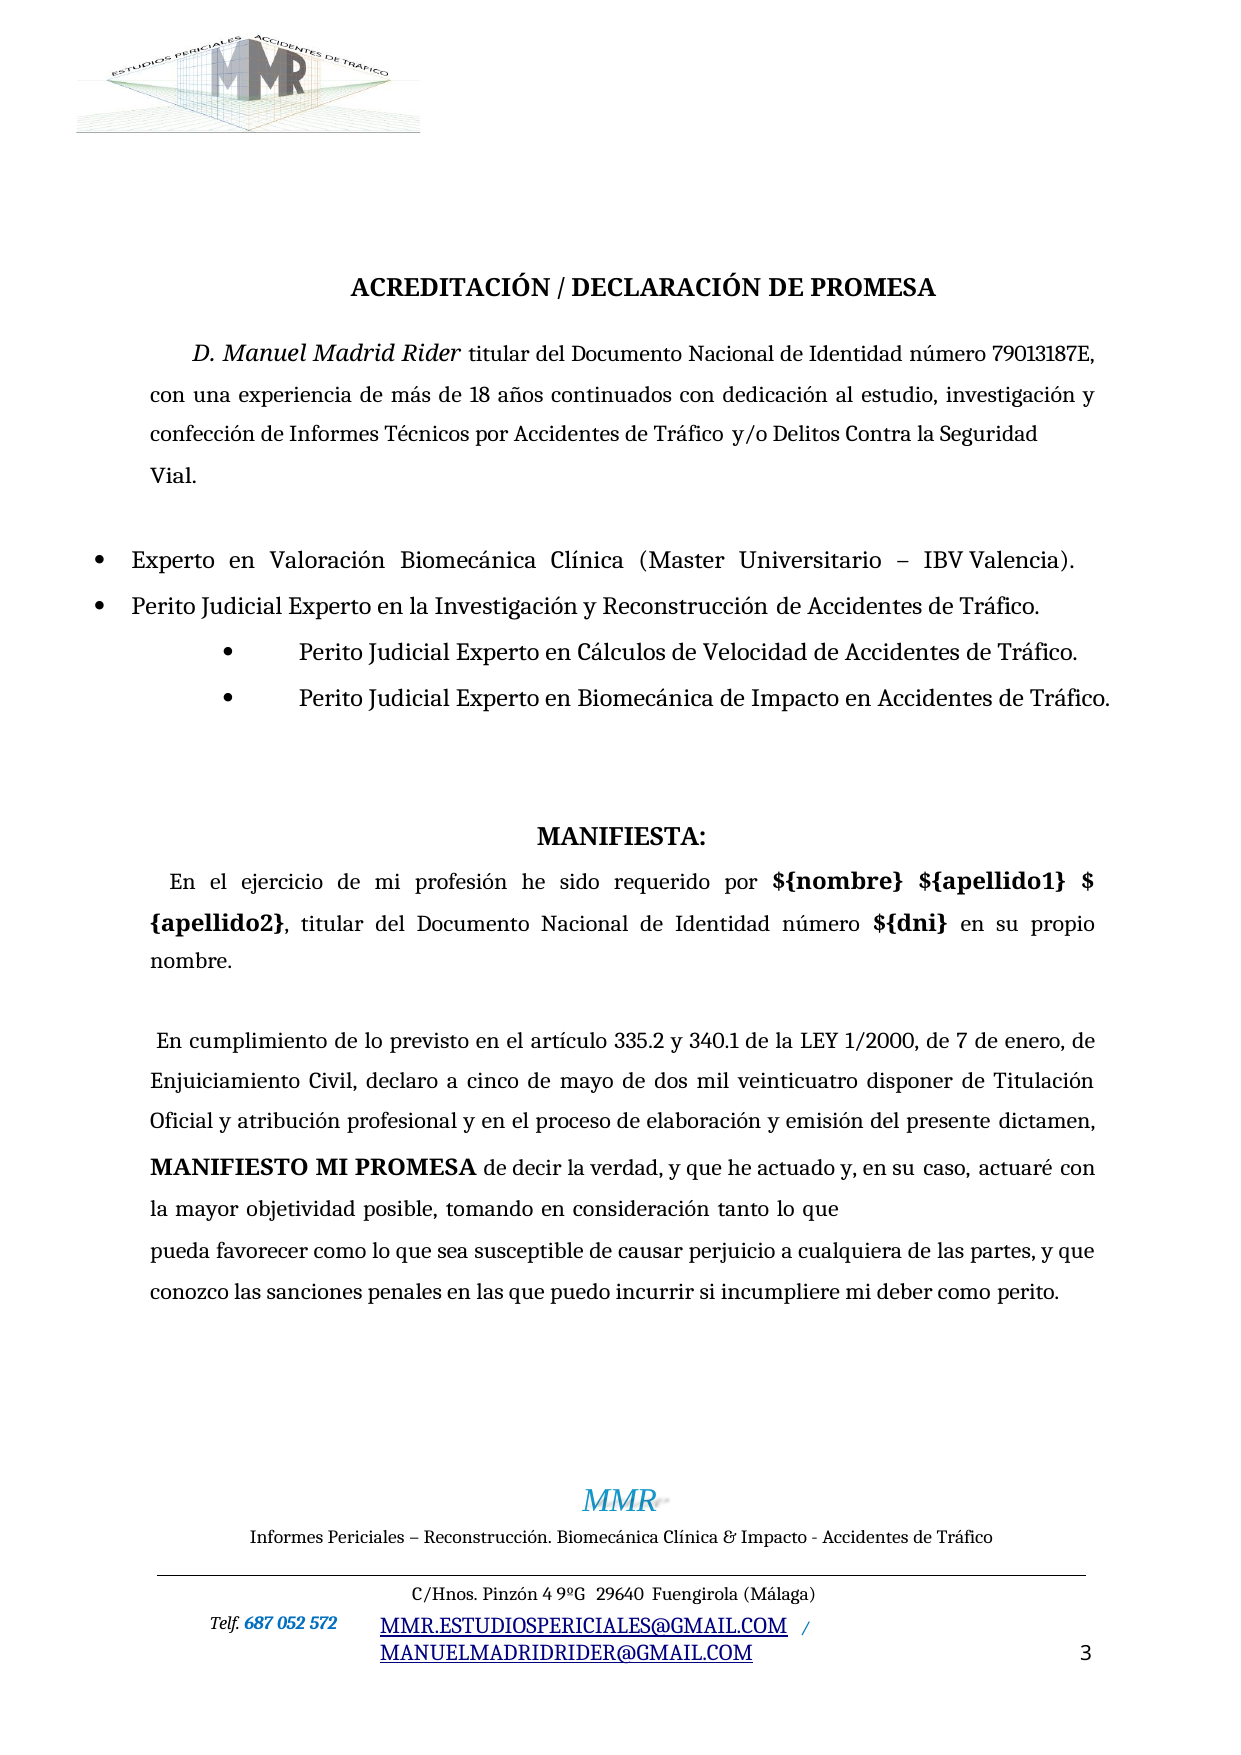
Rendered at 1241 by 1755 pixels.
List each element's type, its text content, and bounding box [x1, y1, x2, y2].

list Perito Judicial Experto en la Investigación y Reconstrucción de Accidentes de Tráfico. [95, 592, 1093, 620]
subtitle ACREDITACIÓN / DECLARACIÓN DE PROMESA [134, 270, 1152, 304]
list Perito Judicial Experto en Cálculos de Velocidad de Accidentes de Tráfico. [223, 637, 1152, 667]
text D. Manuel Madrid Rider titular del Documento Nacional de Identidad número 79013187E, con una experiencia de más de 18 años continuados con dedicación al estudio, investigación y confección de Informes Técnicos por Accidentes de Tráfico y/o Delitos Contra la Seguridad [150, 337, 1095, 447]
text En el ejercicio de mi profesión he sido requerido por ${nombre} ${apellido1} ${apellido2}, titular del Documento Nacional de Identidad número ${dni} en su propio nombre. [150, 864, 1095, 974]
text pueda favorecer como lo que sea susceptible de causar perjuicio a cualquiera de las partes, y que conozco las sanciones penales en las que puedo incurrir si incumpliere mi deber como perito. [150, 1238, 1095, 1305]
subtitle MANIFIESTA: [133, 819, 1110, 853]
list Experto en Valoración Biomecánica Clínica (Master Universitario – IBV Valencia). [95, 546, 1094, 575]
list Perito Judicial Experto en Biomecánica de Impacto en Accidentes de Tráfico. [223, 684, 1152, 713]
text Vial. [150, 463, 1152, 489]
text En cumplimiento de lo previsto en el artículo 335.2 y 340.1 de la LEY 1/2000, de 7 de enero, de Enjuiciamiento Civil, declaro a cinco de mayo de dos mil veinticuatro disponer de Titulación Oficial y atribución profesional y en el proceso de elaboración y emisión del presente dictamen, MANIFIESTO MI PROMESA de decir la verdad, y que he actuado y, en su caso, actuaré con la mayor objetividad posible, tomando en consideración tanto lo que [150, 1027, 1095, 1222]
